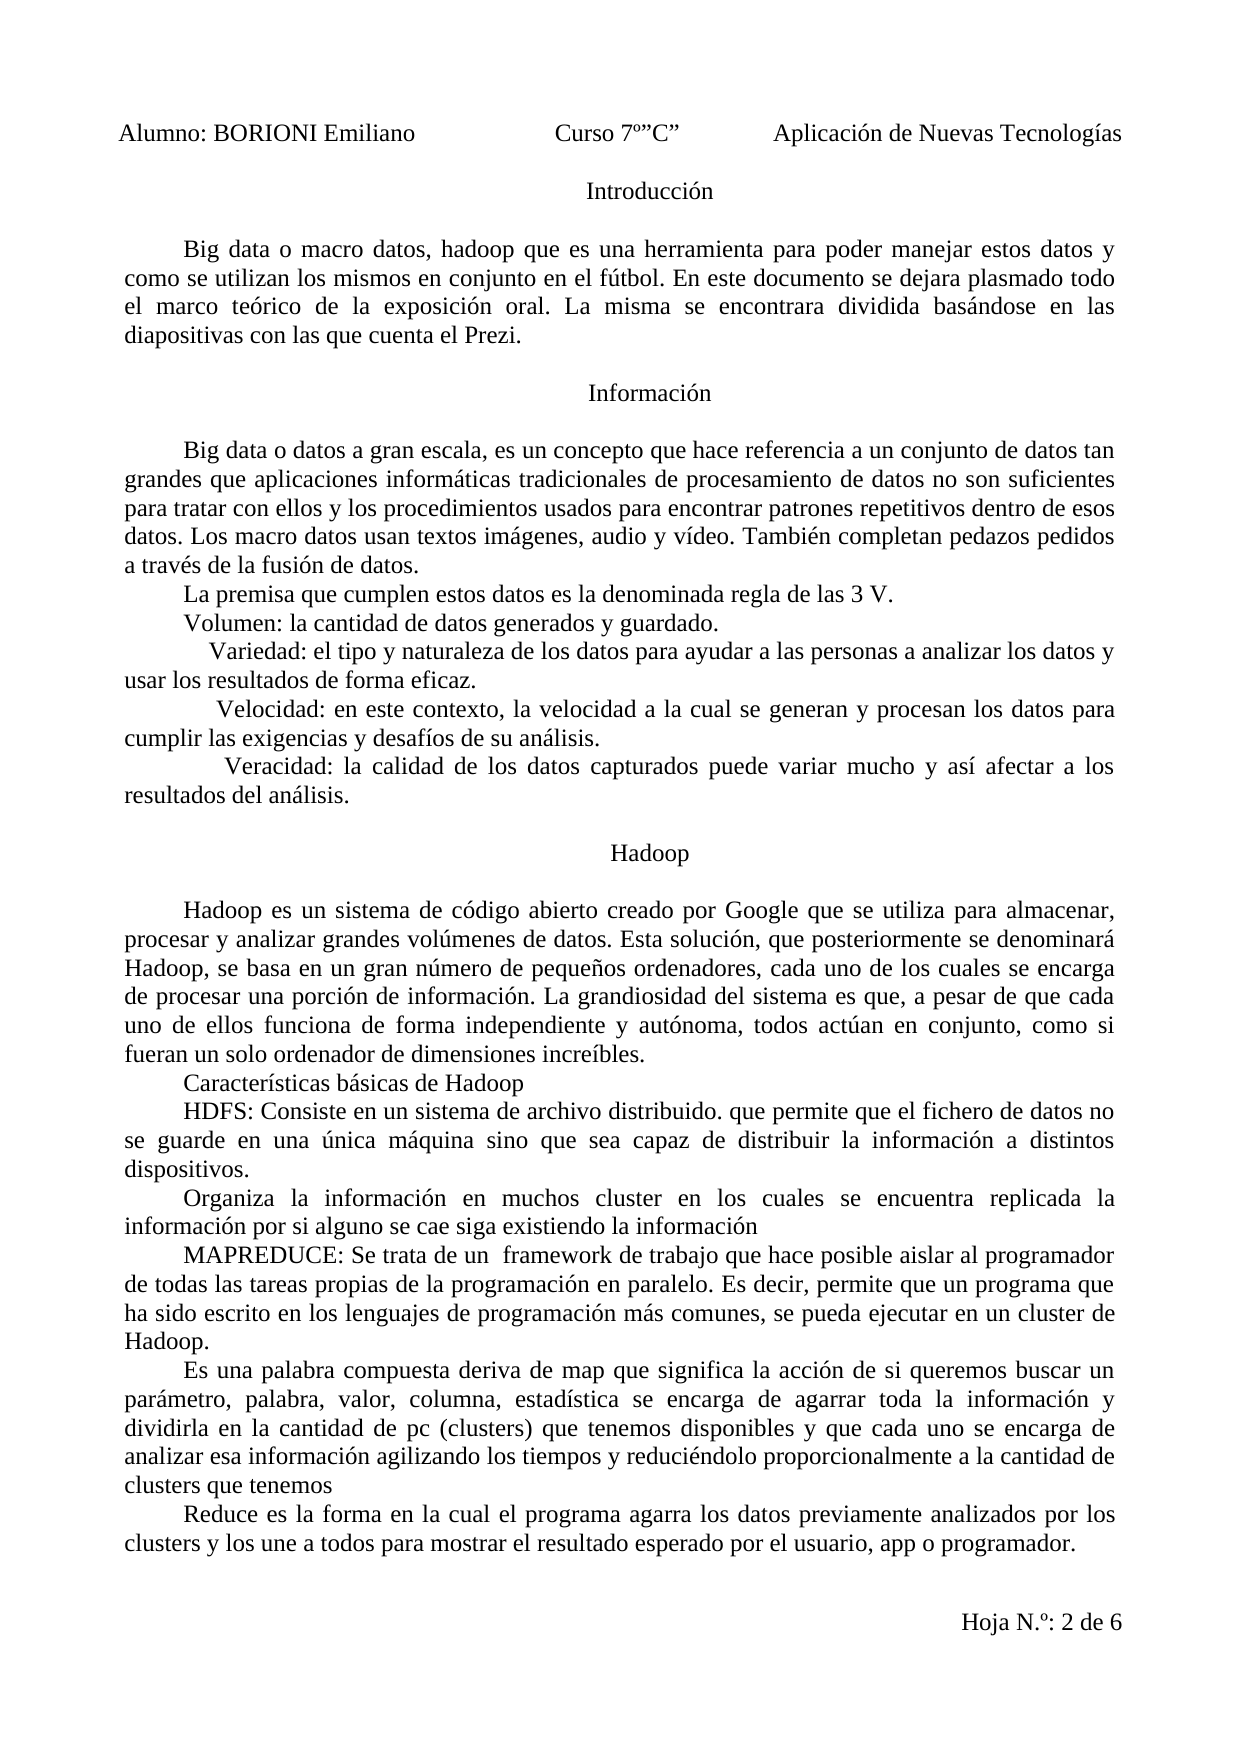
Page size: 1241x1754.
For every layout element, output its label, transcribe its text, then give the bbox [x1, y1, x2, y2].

text Reduce es la forma en la cual el programa agarra los datos previamente analizados por los clusters y los une a todos para mostrar el resultado esperado por el usuario, app o programador. [124, 1499, 1116, 1556]
text HDFS: Consiste en un sistema de archivo distribuido. que permite que el fichero de datos no se guarde en una única máquina sino que sea capaz de distribuir la información a distintos dispositivos. [124, 1096, 1116, 1183]
text Es una palabra compuesta deriva de map que significa la acción de si queremos buscar un parámetro, palabra, valor, columna, estadística se encarga de agarrar toda la información y dividirla en la cantidad de pc (clusters) que tenemos disponibles y que cada uno se encarga de analizar esa información agilizando los tiempos y reduciéndolo proporcionalmente a la cantidad de clusters que tenemos [124, 1355, 1116, 1499]
text Información [124, 378, 1116, 406]
text Veracidad: la calidad de los datos capturados puede variar mucho y así afectar a los resultados del análisis. [124, 751, 1116, 809]
text Big data o macro datos, hadoop que es una herramienta para poder manejar estos datos y como se utilizan los mismos en conjunto en el fútbol. En este documento se dejara plasmado todo el marco teórico de la exposición oral. La misma se encontrara dividida basándose en las diapositivas con las que cuenta el Prezi. [124, 234, 1116, 349]
text Velocidad: en este contexto, la velocidad a la cual se generan y procesan los datos para cumplir las exigencias y desafíos de su análisis. [124, 694, 1116, 751]
text Variedad: el tipo y naturaleza de los datos para ayudar a las personas a analizar los datos y usar los resultados de forma eficaz. [124, 636, 1116, 694]
text La premisa que cumplen estos datos es la denominada regla de las 3 V. [124, 579, 1116, 608]
text Organiza la información en muchos cluster en los cuales se encuentra replicada la información por si alguno se cae siga existiendo la información [124, 1183, 1116, 1240]
text Volumen: la cantidad de datos generados y guardado. [124, 608, 1116, 636]
text Big data o datos a gran escala, es un concepto que hace referencia a un conjunto de datos tan grandes que aplicaciones informáticas tradicionales de procesamiento de datos no son suficientes para tratar con ellos y los procedimientos usados para encontrar patrones repetitivos dentro de esos datos. Los macro datos usan textos imágenes, audio y vídeo. También completan pedazos pedidos a través de la fusión de datos. [124, 435, 1116, 579]
text Hadoop es un sistema de código abierto creado por Google que se utiliza para almacenar, procesar y analizar grandes volúmenes de datos. Esta solución, que posteriormente se denominará Hadoop, se basa en un gran número de pequeños ordenadores, cada uno de los cuales se encarga de procesar una porción de información. La grandiosidad del sistema es que, a pesar de que cada uno de ellos funciona de forma independiente y autónoma, todos actúan en conjunto, como si fueran un solo ordenador de dimensiones increíbles. [124, 895, 1116, 1068]
text Características básicas de Hadoop [124, 1068, 1116, 1096]
text Introducción [124, 176, 1116, 205]
text Hadoop [124, 838, 1116, 866]
text MAPREDUCE: Se trata de un framework de trabajo que hace posible aislar al programador de todas las tareas propias de la programación en paralelo. Es decir, permite que un programa que ha sido escrito en los lenguajes de programación más comunes, se pueda ejecutar en un cluster de Hadoop. [124, 1240, 1116, 1355]
